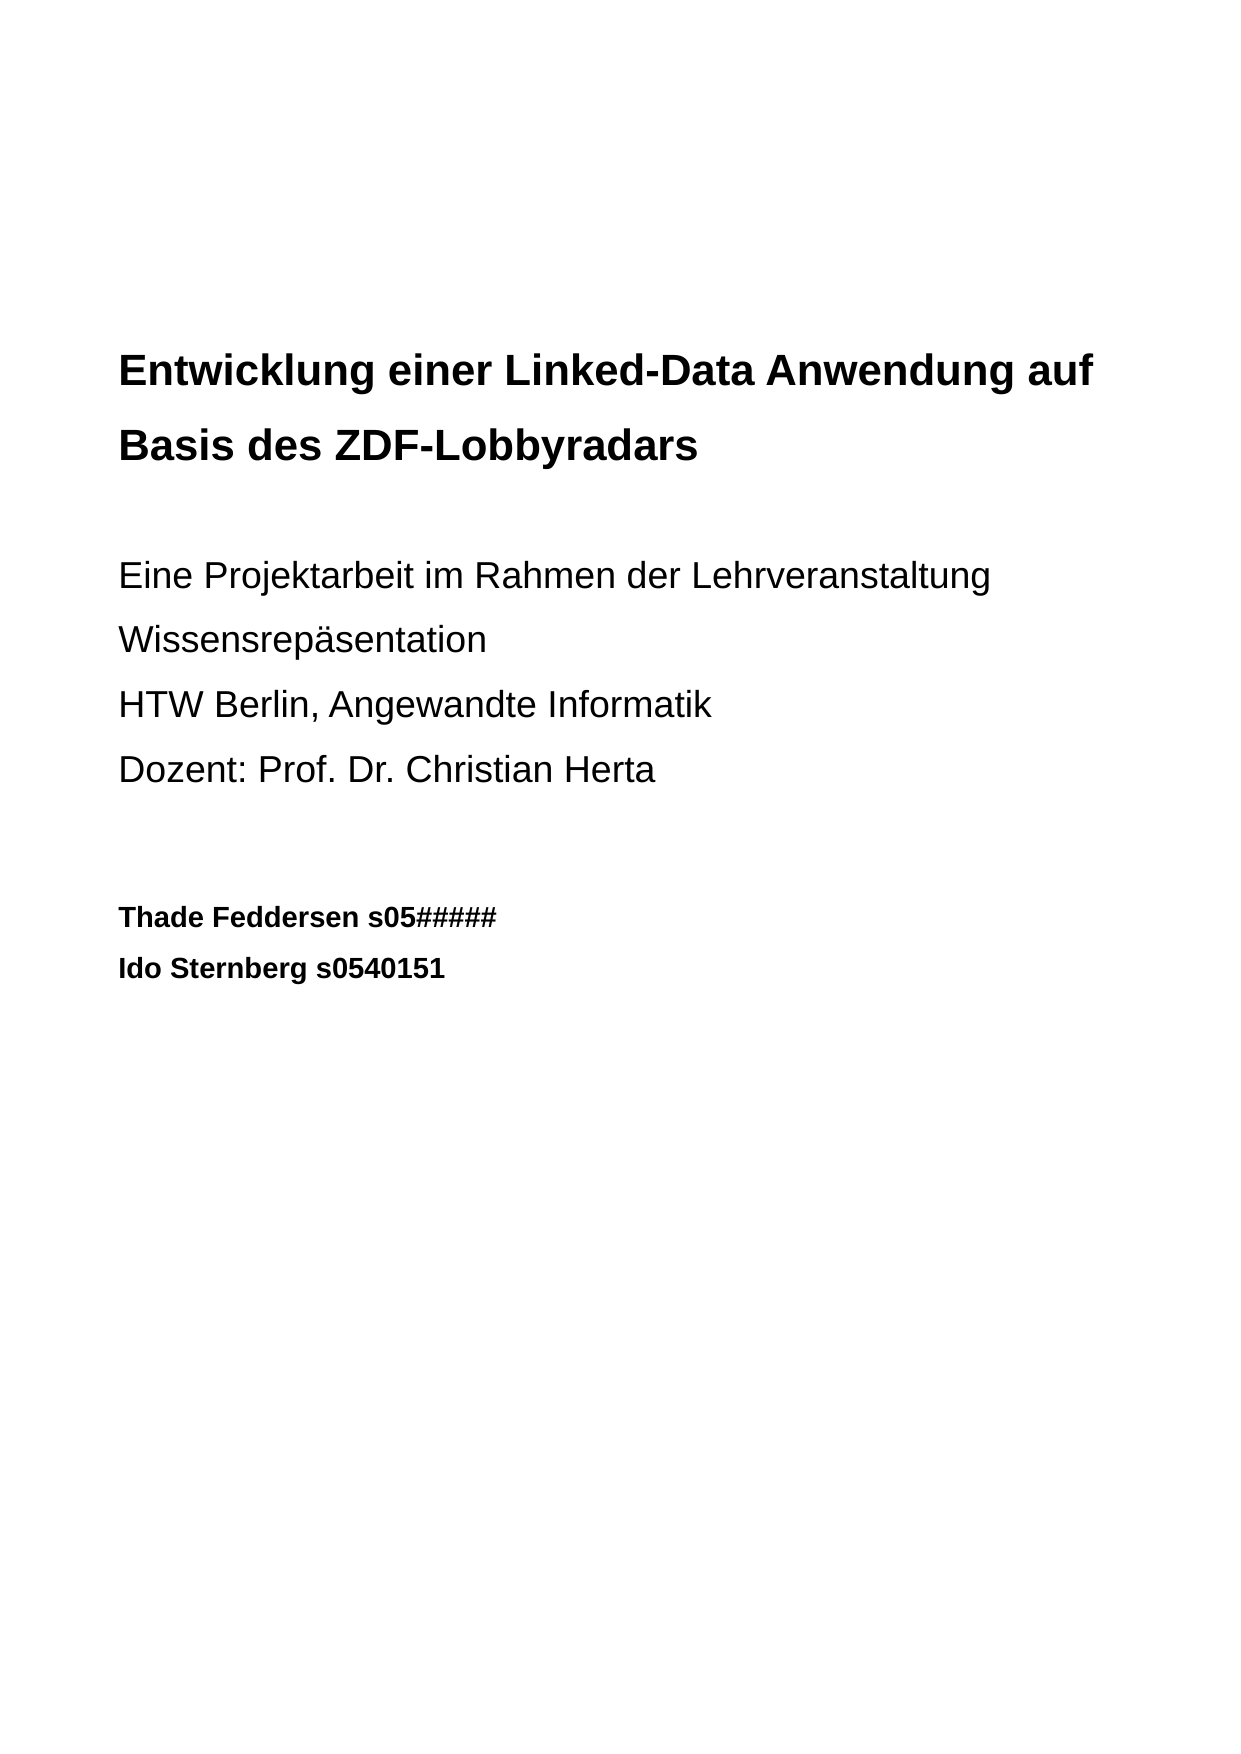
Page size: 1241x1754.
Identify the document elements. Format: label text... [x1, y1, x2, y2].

text Wissensrepäsentation [118, 618, 1122, 661]
text HTW Berlin, Angewandte Informatik [118, 682, 1122, 725]
text Thade Feddersen s05##### Ido Sternberg s0540151 [118, 812, 1122, 984]
text Eine Projektarbeit im Rahmen der Lehrveranstaltung [118, 553, 1122, 596]
text Dozent: Prof. Dr. Christian Herta [118, 747, 1122, 790]
text Entwicklung einer Linked-Data Anwendung auf Basis des ZDF-Lobbyradars [118, 344, 1122, 470]
